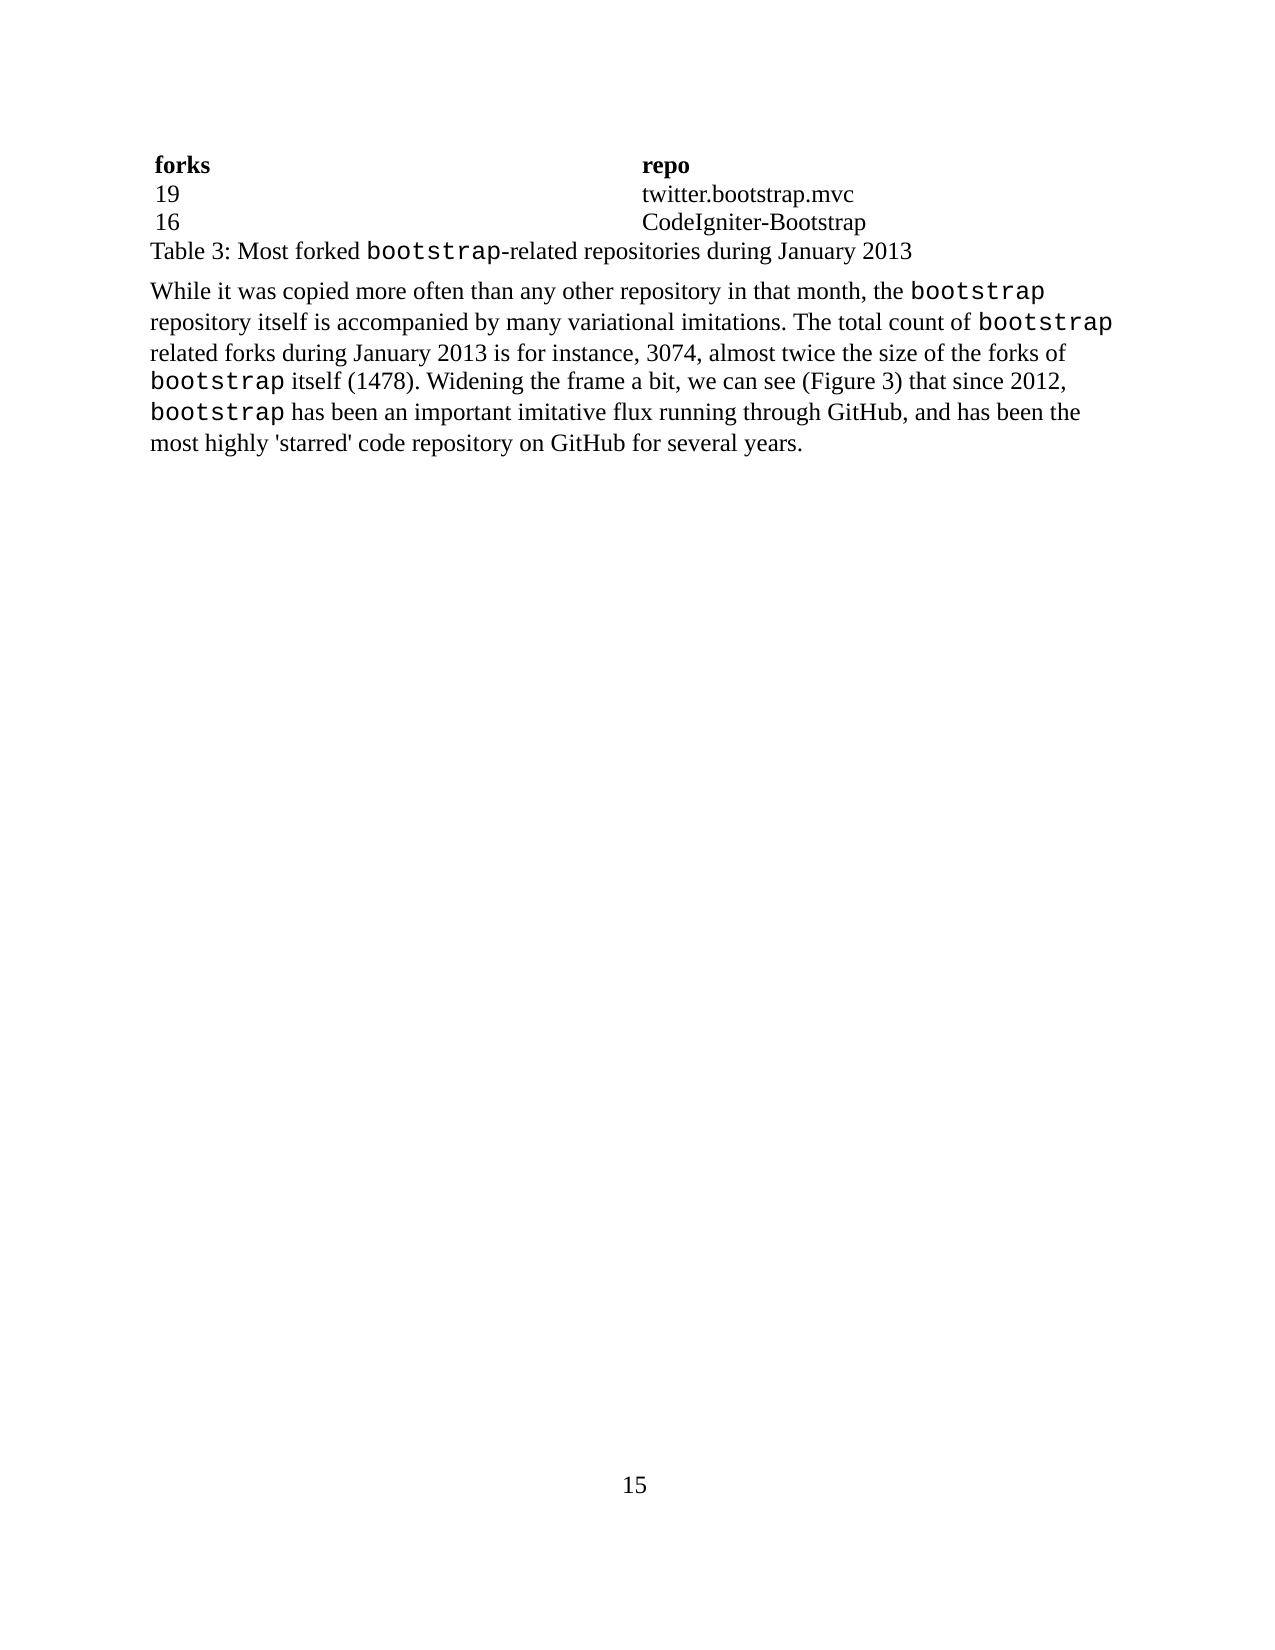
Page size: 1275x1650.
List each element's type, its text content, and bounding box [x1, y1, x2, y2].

table_header repo [638, 150, 1125, 179]
table_cell 16 [150, 208, 637, 236]
text Table 3: Most forked bootstrap-related repositories during January 2013 [150, 236, 1125, 267]
table_cell 19 [150, 179, 637, 207]
table_cell twitter.bootstrap.mvc [638, 179, 1125, 207]
text While it was copied more often than any other repository in that month, the bootstrap repository itself is accompanied by many variational imitations. The total count of bootstrap related forks during January 2013 is for instance, 3074, almost twice the size of the forks of bootstrap itself (1478). Widening the frame a bit, we can see (Figure 3) that since 2012, bootstrap has been an important imitative flux running through GitHub, and has been the most highly 'starred' code repository on GitHub for several years. [150, 276, 1125, 457]
table_header forks [150, 150, 637, 179]
table_cell CodeIgniter-Bootstrap [638, 208, 1125, 236]
